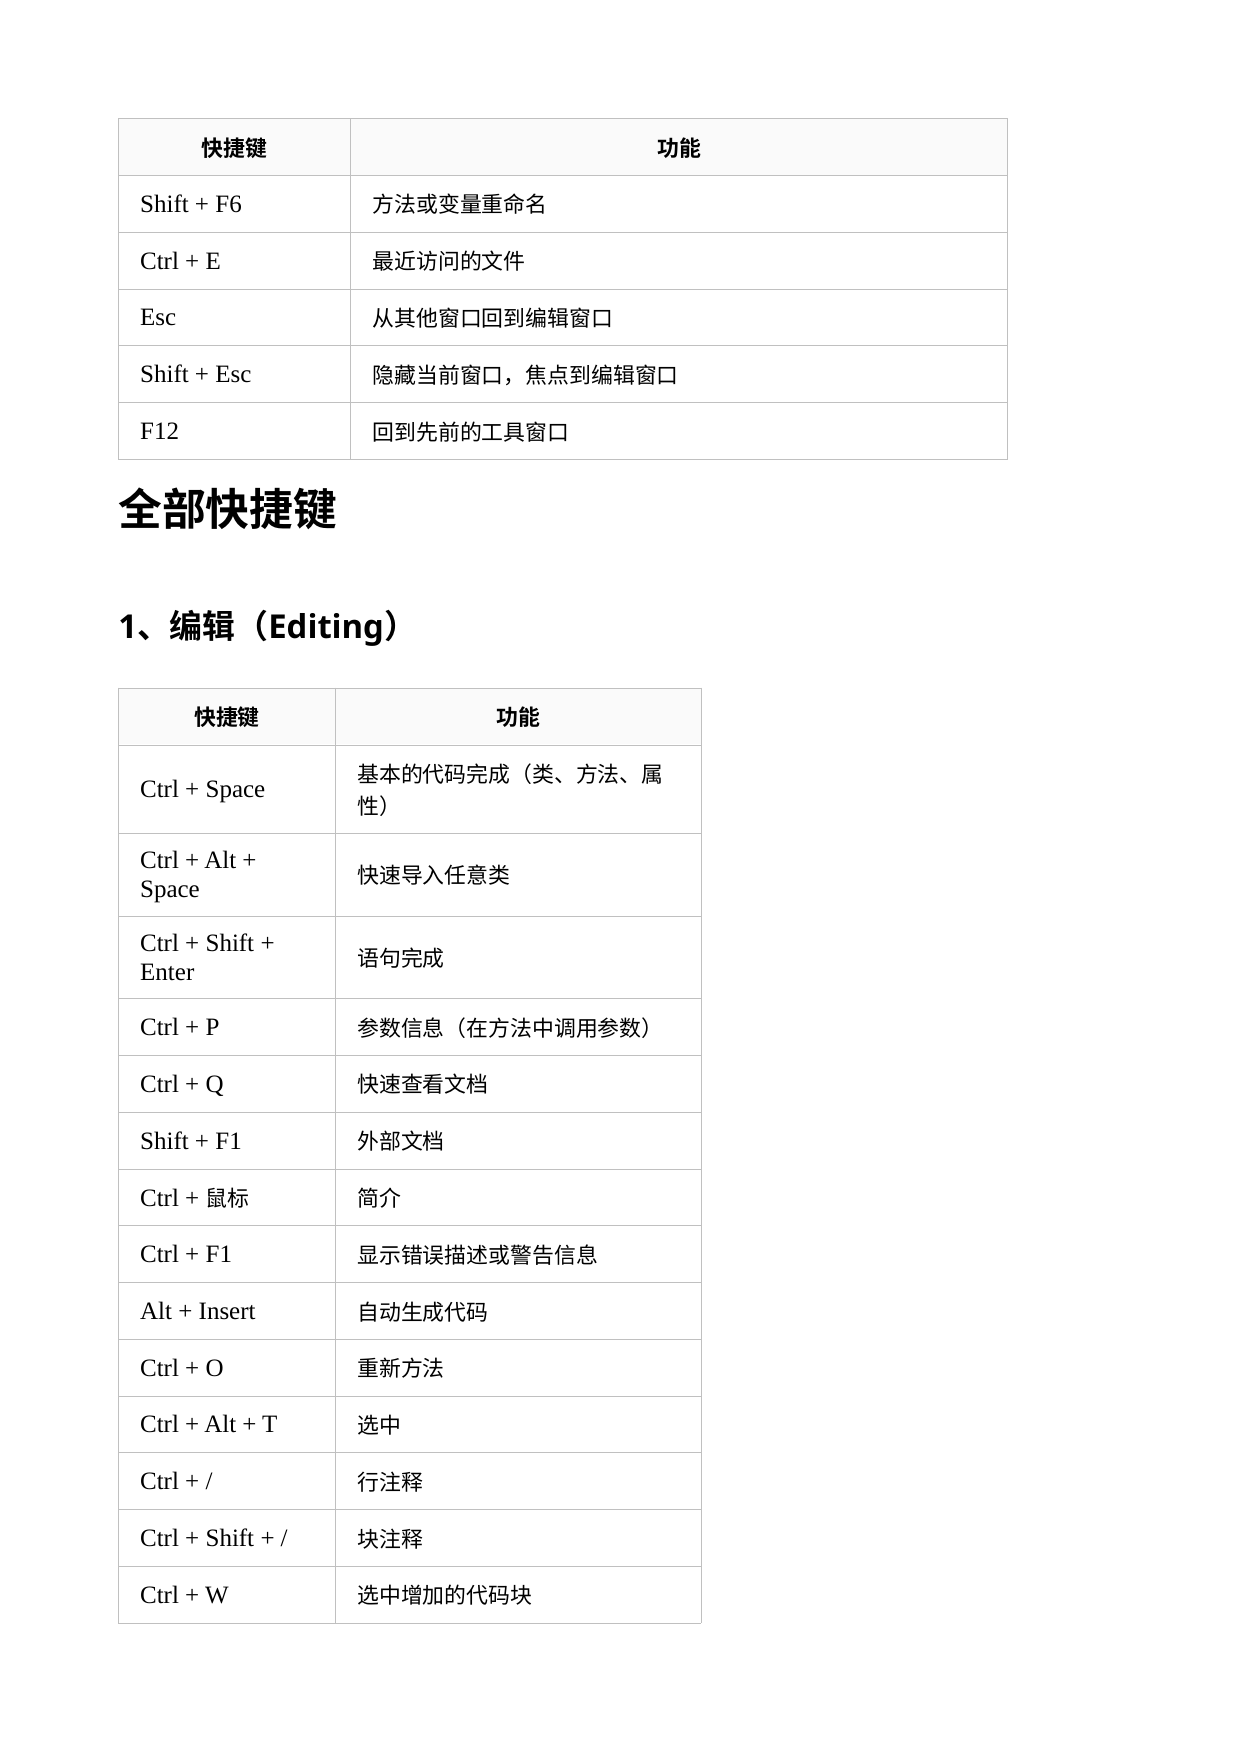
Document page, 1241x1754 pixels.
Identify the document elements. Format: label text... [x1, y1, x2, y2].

table_cell Ctrl + W [119, 1567, 335, 1623]
table_cell Ctrl + Shift + Enter [119, 917, 335, 998]
subtitle 1、编辑（Editing） [118, 601, 1122, 648]
table_cell 快速查看文档 [336, 1056, 701, 1112]
table_cell 从其他窗口回到编辑窗口 [351, 290, 1007, 345]
table_cell Ctrl + Shift + / [119, 1510, 335, 1566]
table_cell 重新方法 [336, 1340, 701, 1396]
table_cell 快速导入任意类 [336, 834, 701, 916]
table_cell 参数信息（在方法中调用参数） [336, 999, 701, 1055]
table_header 功能 [351, 119, 1007, 175]
table_cell 简介 [336, 1170, 701, 1225]
table_cell 行注释 [336, 1453, 701, 1509]
table_cell Ctrl + Alt + T [119, 1397, 335, 1452]
table_cell Alt + Insert [119, 1283, 335, 1339]
table_cell 自动生成代码 [336, 1283, 701, 1339]
table_header 快捷键 [119, 689, 335, 744]
table_cell 选中增加的代码块 [336, 1567, 701, 1623]
table_cell Ctrl + O [119, 1340, 335, 1396]
table_cell Ctrl + P [119, 999, 335, 1055]
table_cell 隐藏当前窗口，焦点到编辑窗口 [351, 346, 1007, 402]
table_cell 最近访问的文件 [351, 233, 1007, 288]
table_cell 语句完成 [336, 917, 701, 998]
table_cell 基本的代码完成（类、方法、属性） [336, 746, 701, 833]
table_cell Shift + F6 [119, 176, 350, 232]
table_cell F12 [119, 403, 350, 459]
table_cell Shift + F1 [119, 1113, 335, 1168]
table_cell 回到先前的工具窗口 [351, 403, 1007, 459]
table_cell Ctrl + 鼠标 [119, 1170, 335, 1225]
table_cell Ctrl + Alt + Space [119, 834, 335, 916]
table_cell 选中 [336, 1397, 701, 1452]
table_cell 外部文档 [336, 1113, 701, 1168]
table_cell 显示错误描述或警告信息 [336, 1226, 701, 1282]
table_cell Ctrl + E [119, 233, 350, 288]
table_cell Shift + Esc [119, 346, 350, 402]
table_cell 方法或变量重命名 [351, 176, 1007, 232]
table_header 快捷键 [119, 119, 350, 175]
table_cell 块注释 [336, 1510, 701, 1566]
table_cell Esc [119, 290, 350, 345]
table_cell Ctrl + F1 [119, 1226, 335, 1282]
table_cell Ctrl + Q [119, 1056, 335, 1112]
table_header 功能 [336, 689, 701, 744]
table_cell Ctrl + Space [119, 746, 335, 833]
table_cell Ctrl + / [119, 1453, 335, 1509]
subtitle 全部快捷键 [118, 474, 1122, 538]
